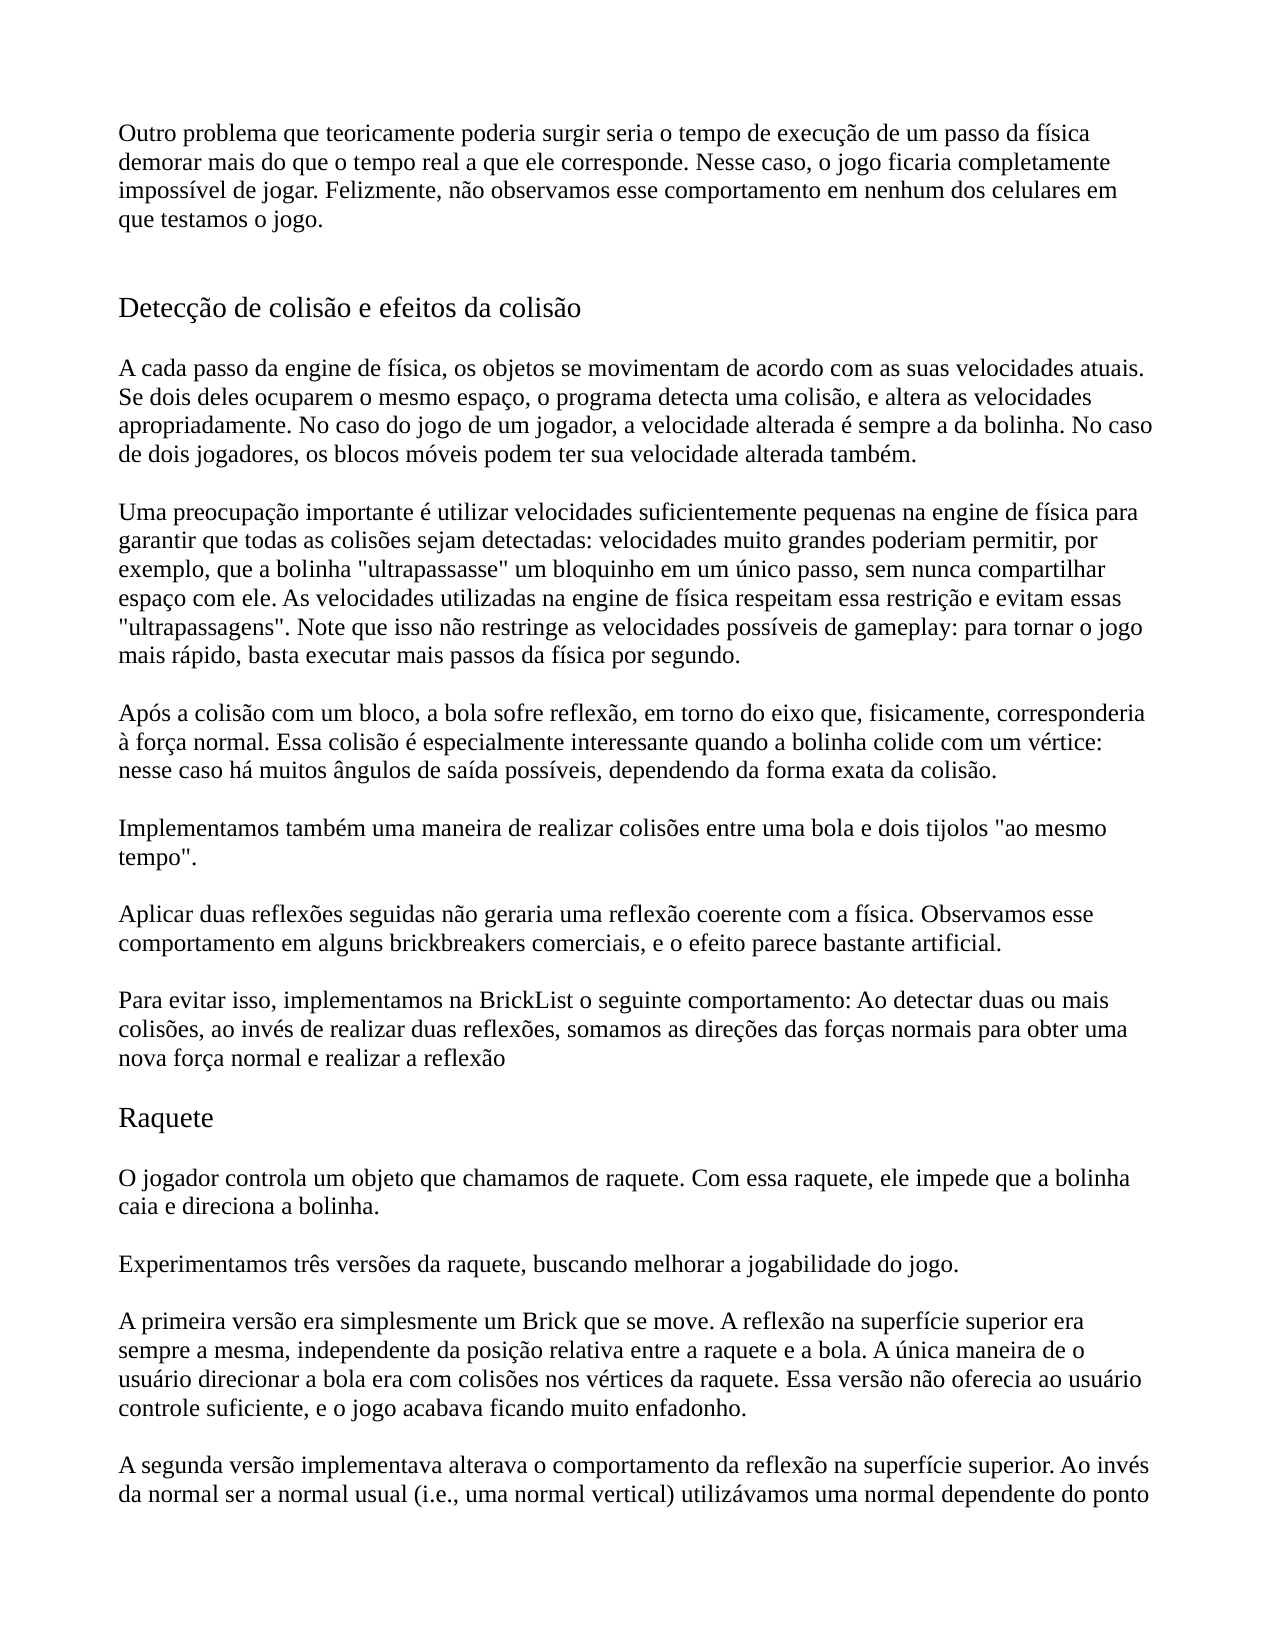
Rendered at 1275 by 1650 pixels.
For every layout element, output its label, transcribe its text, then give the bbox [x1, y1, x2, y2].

text A segunda versão implementava alterava o comportamento da reflexão na superfície superior. Ao invés da normal ser a normal usual (i.e., uma normal vertical) utilizávamos uma normal dependente do ponto [118, 1450, 1157, 1508]
text Experimentamos três versões da raquete, buscando melhorar a jogabilidade do jogo. [118, 1249, 1157, 1278]
text Uma preocupação importante é utilizar velocidades suficientemente pequenas na engine de física para garantir que todas as colisões sejam detectadas: velocidades muito grandes poderiam permitir, por exemplo, que a bolinha "ultrapassasse" um bloquinho em um único passo, sem nunca compartilhar espaço com ele. As velocidades utilizadas na engine de física respeitam essa restrição e evitam essas "ultrapassagens". Note que isso não restringe as velocidades possíveis de gameplay: para tornar o jogo mais rápido, basta executar mais passos da física por segundo. [118, 497, 1157, 669]
text O jogador controla um objeto que chamamos de raquete. Com essa raquete, ele impede que a bolinha caia e direciona a bolinha. [118, 1163, 1157, 1220]
text Aplicar duas reflexões seguidas não geraria uma reflexão coerente com a física. Observamos esse comportamento em alguns brickbreakers comerciais, e o efeito parece bastante artificial. [118, 899, 1157, 957]
text Após a colisão com um bloco, a bola sofre reflexão, em torno do eixo que, fisicamente, corresponderia à força normal. Essa colisão é especialmente interessante quando a bolinha colide com um vértice: nesse caso há muitos ângulos de saída possíveis, dependendo da forma exata da colisão. [118, 698, 1157, 784]
text A primeira versão era simplesmente um Brick que se move. A reflexão na superfície superior era sempre a mesma, independente da posição relativa entre a raquete e a bola. A única maneira de o usuário direcionar a bola era com colisões nos vértices da raquete. Essa versão não oferecia ao usuário controle suficiente, e o jogo acabava ficando muito enfadonho. [118, 1306, 1157, 1421]
text Detecção de colisão e efeitos da colisão [118, 291, 1157, 324]
text Para evitar isso, implementamos na BrickList o seguinte comportamento: Ao detectar duas ou mais colisões, ao invés de realizar duas reflexões, somamos as direções das forças normais para obter uma nova força normal e realizar a reflexão [118, 985, 1157, 1072]
text Outro problema que teoricamente poderia surgir seria o tempo de execução de um passo da física demorar mais do que o tempo real a que ele corresponde. Nesse caso, o jogo ficaria completamente impossível de jogar. Felizmente, não observamos esse comportamento em nenhum dos celulares em que testamos o jogo. [118, 118, 1157, 233]
text Raquete [118, 1100, 1157, 1134]
text Implementamos também uma maneira de realizar colisões entre uma bola e dois tijolos "ao mesmo tempo". [118, 813, 1157, 870]
text A cada passo da engine de física, os objetos se movimentam de acordo com as suas velocidades atuais. Se dois deles ocuparem o mesmo espaço, o programa detecta uma colisão, e altera as velocidades apropriadamente. No caso do jogo de um jogador, a velocidade alterada é sempre a da bolinha. No caso de dois jogadores, os blocos móveis podem ter sua velocidade alterada também. [118, 353, 1157, 468]
